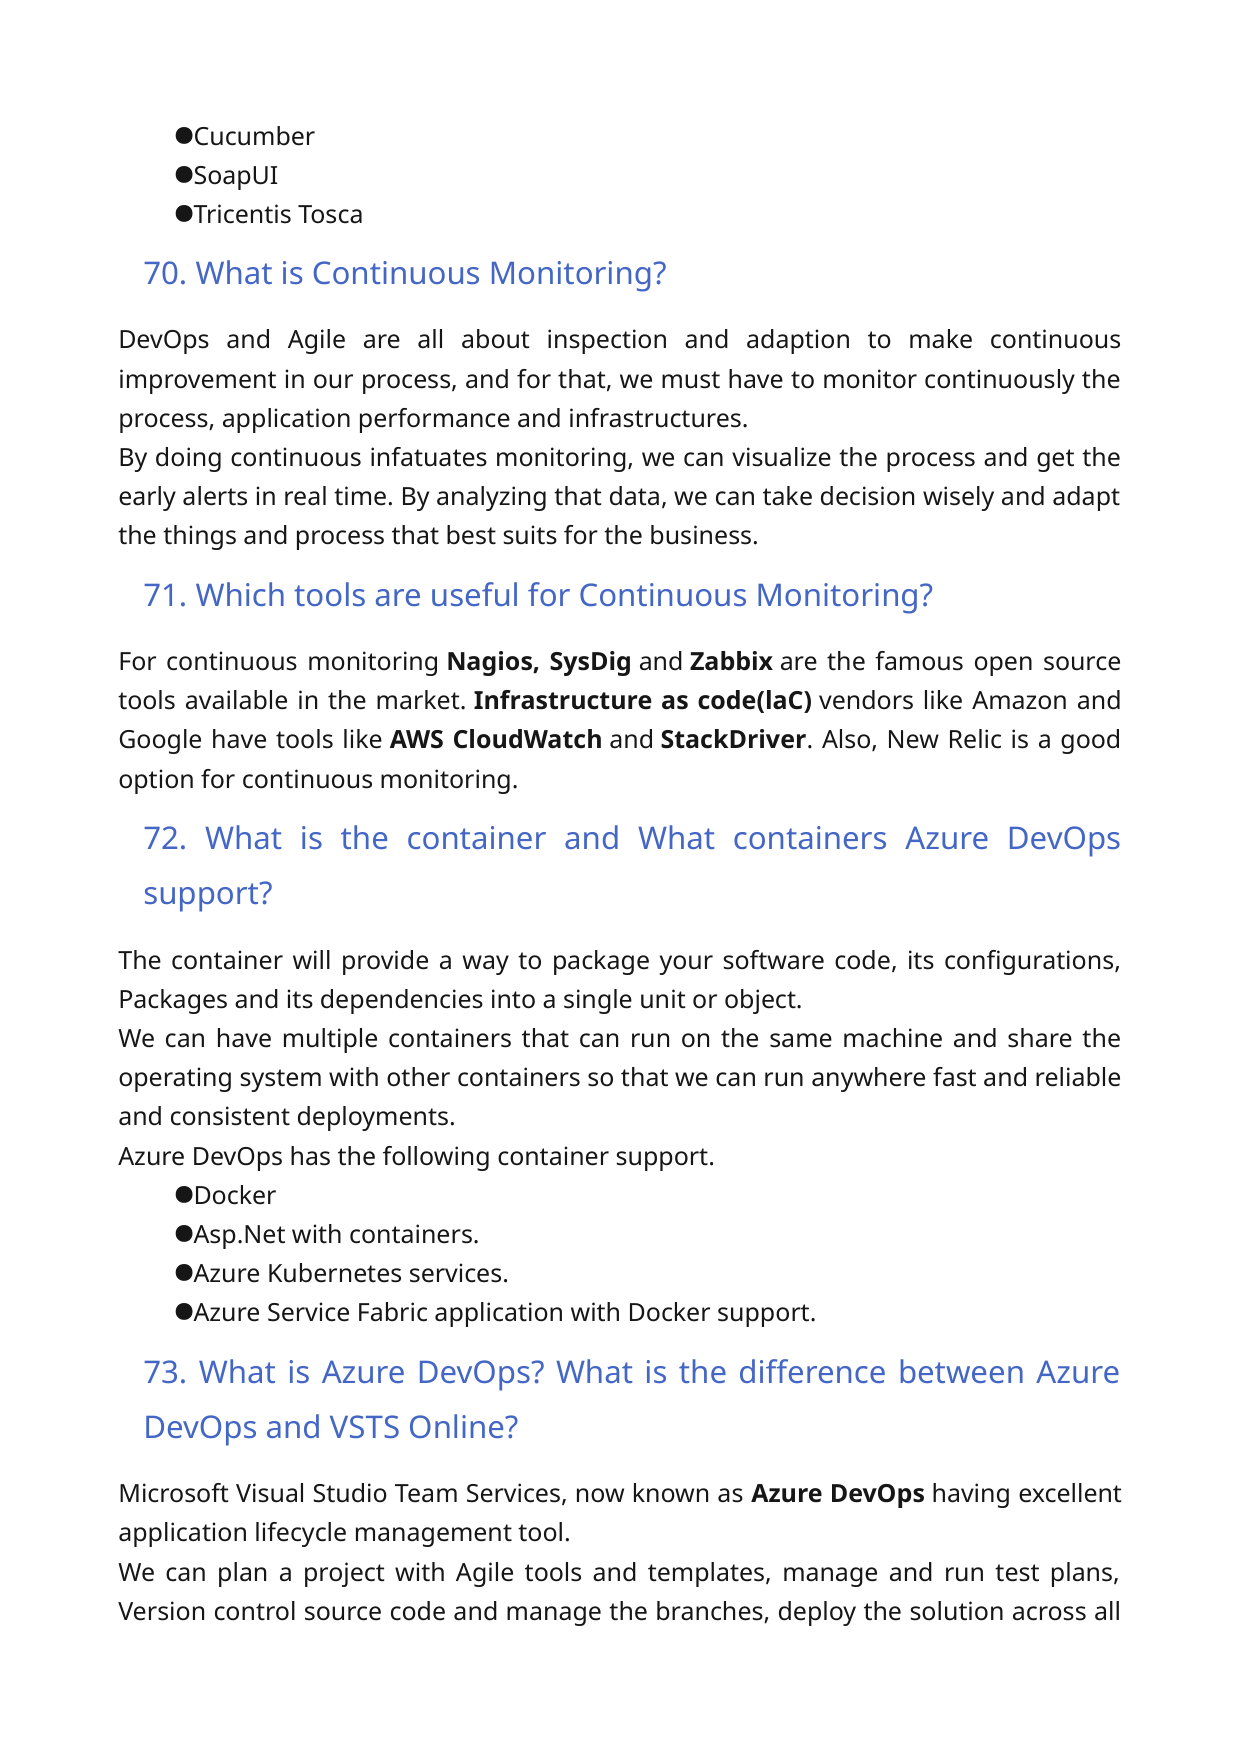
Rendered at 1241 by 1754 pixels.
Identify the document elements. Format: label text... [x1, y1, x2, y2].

list SoapUI [149, 157, 1122, 191]
list Asp.Net with containers. [149, 1216, 1122, 1251]
subtitle 70. What is Continuous Monitoring? [118, 251, 1122, 294]
list Docker [149, 1177, 1122, 1211]
subtitle 73. What is Azure DevOps? What is the difference between Azure DevOps and VSTS Online? [118, 1349, 1122, 1447]
list The container will provide a way to package your software code, its configurations, Packages and its dependencies into a single unit or object. [118, 942, 1122, 1016]
list Microsoft Visual Studio Team Services, now known as Azure DevOps having excellent application lifecycle management tool. [118, 1476, 1122, 1549]
list By doing continuous infatuates monitoring, we can visualize the process and get the early alerts in real time. By analyzing that data, we can take decision wisely and adapt the things and process that best suits for the business. [118, 440, 1122, 552]
subtitle 72. What is the container and What containers Azure DevOps support? [118, 816, 1122, 914]
list For continuous monitoring Nagios, SysDig and Zabbix are the famous open source tools available in the market. Infrastructure as code(laC) vendors like Amazon and Google have tools like AWS CloudWatch and StackDriver. Also, New Relic is a good option for continuous monitoring. [118, 644, 1122, 795]
subtitle 71. Which tools are useful for Continuous Monitoring? [118, 573, 1122, 615]
list DevOps and Agile are all about inspection and adaption to make continuous improvement in our process, and for that, we must have to monitor continuously the process, application performance and infrastructures. [118, 322, 1122, 434]
list Azure Kubernetes services. [149, 1256, 1122, 1290]
list Cucumber [149, 118, 1122, 152]
list We can have multiple containers that can run on the same machine and share the operating system with other containers so that we can run anywhere fast and reliable and consistent deployments. [118, 1021, 1122, 1133]
list Azure Service Fabric application with Docker support. [149, 1295, 1122, 1329]
list Azure DevOps has the following container support. [118, 1138, 1122, 1172]
list Tricentis Tosca [149, 196, 1122, 231]
list We can plan a project with Agile tools and templates, manage and run test plans, Version control source code and manage the branches, deploy the solution across all [118, 1554, 1122, 1627]
